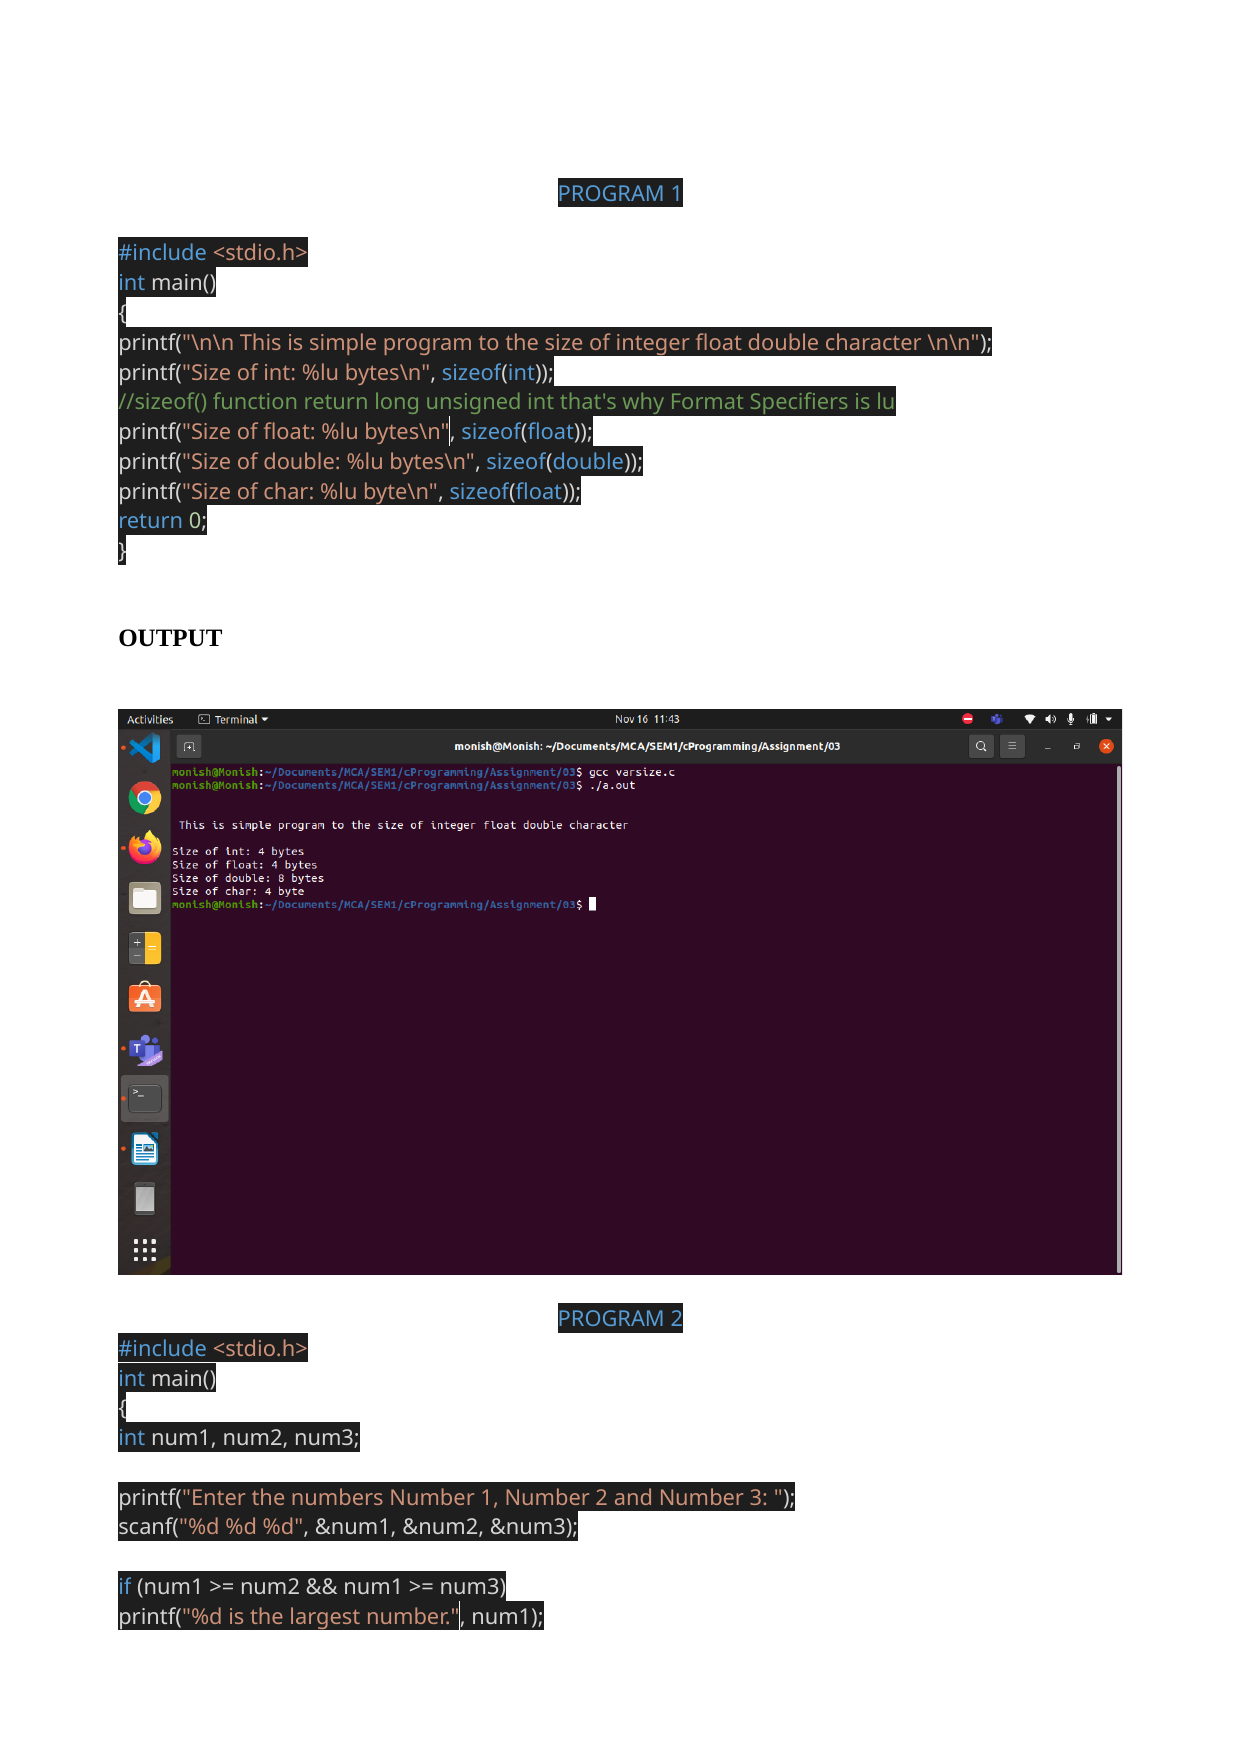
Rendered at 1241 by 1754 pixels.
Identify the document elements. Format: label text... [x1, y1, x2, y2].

text printf("\n\n This is simple program to the size of integer float double character \n\n"); [118, 327, 1122, 356]
text { [118, 1392, 1122, 1422]
text scanf("%d %d %d", &num1, &num2, &num3); [118, 1511, 1122, 1541]
text PROGRAM 1 [118, 178, 1122, 207]
text OUTPUT [118, 623, 1122, 652]
text //sizeof() function return long unsigned int that's why Format Specifiers is lu [118, 386, 1122, 416]
text if (num1 >= num2 && num1 >= num3) [118, 1571, 1122, 1601]
text printf("Size of int: %lu bytes\n", sizeof(int)); [118, 356, 1122, 386]
text } [118, 535, 1122, 565]
text printf("Enter the numbers Number 1, Number 2 and Number 3: "); [118, 1482, 1122, 1511]
text printf("%d is the largest number.", num1); [118, 1601, 1122, 1630]
text printf("Size of char: %lu byte\n", sizeof(float)); [118, 476, 1122, 505]
text #include <stdio.h> [118, 237, 1122, 267]
text int main() [118, 267, 1122, 297]
text #include <stdio.h> [118, 1333, 1122, 1362]
text return 0; [118, 505, 1122, 535]
text printf("Size of float: %lu bytes\n", sizeof(float)); [118, 416, 1122, 446]
text printf("Size of double: %lu bytes\n", sizeof(double)); [118, 446, 1122, 476]
text PROGRAM 2 [118, 1303, 1122, 1333]
text int main() [118, 1362, 1122, 1392]
text int num1, num2, num3; [118, 1422, 1122, 1452]
text { [118, 297, 1122, 327]
picture [118, 709, 1123, 1275]
